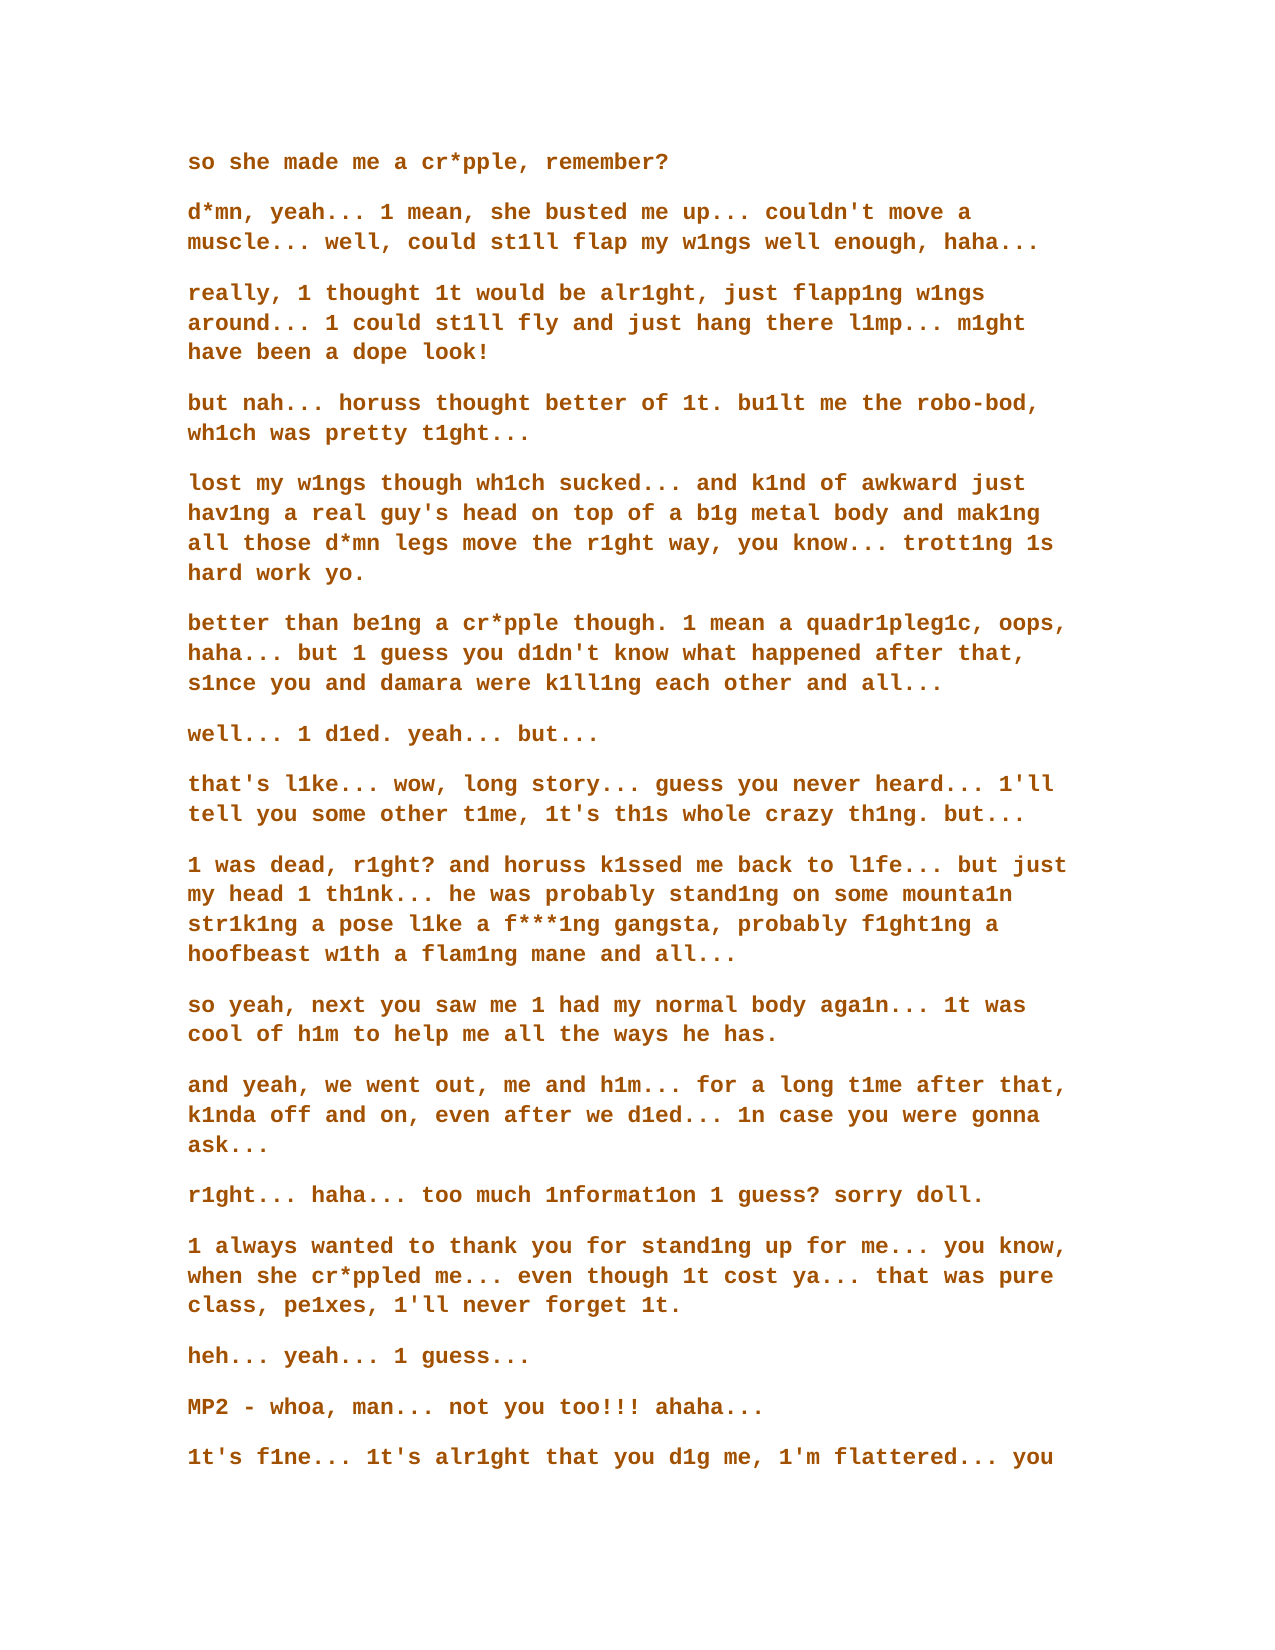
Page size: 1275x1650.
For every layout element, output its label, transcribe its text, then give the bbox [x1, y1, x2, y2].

text heh... yeah... 1 guess... [187, 1344, 1087, 1370]
text well... 1 d1ed. yeah... but... [187, 722, 1087, 748]
text 1t's f1ne... 1t's alr1ght that you d1g me, 1'm flattered... you [187, 1446, 1087, 1472]
text lost my w1ngs though wh1ch sucked... and k1nd of awkward just hav1ng a real guy's head on top of a b1g metal body and mak1ng all those d*mn legs move the r1ght way, you know... trott1ng 1s hard work yo. [187, 472, 1087, 587]
text that's l1ke... wow, long story... guess you never heard... 1'll tell you some other t1me, 1t's th1s whole crazy th1ng. but... [187, 772, 1087, 828]
text d*mn, yeah... 1 mean, she busted me up... couldn't move a muscle... well, could st1ll flap my w1ngs well enough, haha... [187, 201, 1087, 256]
text but nah... horuss thought better of 1t. bu1lt me the robo-bod, wh1ch was pretty t1ght... [187, 391, 1087, 447]
text r1ght... haha... too much 1nformat1on 1 guess? sorry doll. [187, 1183, 1087, 1209]
text and yeah, we went out, me and h1m... for a long t1me after that, k1nda off and on, even after we d1ed... 1n case you were gonna ask... [187, 1073, 1087, 1159]
text 1 was dead, r1ght? and horuss k1ssed me back to l1fe... but just my head 1 th1nk... he was probably stand1ng on some mounta1n str1k1ng a pose l1ke a f***1ng gangsta, probably f1ght1ng a hoofbeast w1th a flam1ng mane and all... [187, 853, 1087, 968]
text 1 always wanted to thank you for stand1ng up for me... you know, when she cr*ppled me... even though 1t cost ya... that was pure class, pe1xes, 1'll never forget 1t. [187, 1234, 1087, 1320]
text so she made me a cr*pple, remember? [187, 150, 1087, 176]
text better than be1ng a cr*pple though. 1 mean a quadr1pleg1c, oops, haha... but 1 guess you d1dn't know what happened after that, s1nce you and damara were k1ll1ng each other and all... [187, 612, 1087, 697]
text MP2 - whoa, man... not you too!!! ahaha... [187, 1395, 1087, 1421]
text really, 1 thought 1t would be alr1ght, just flapp1ng w1ngs around... 1 could st1ll fly and just hang there l1mp... m1ght have been a dope look! [187, 281, 1087, 367]
text so yeah, next you saw me 1 had my normal body aga1n... 1t was cool of h1m to help me all the ways he has. [187, 993, 1087, 1049]
